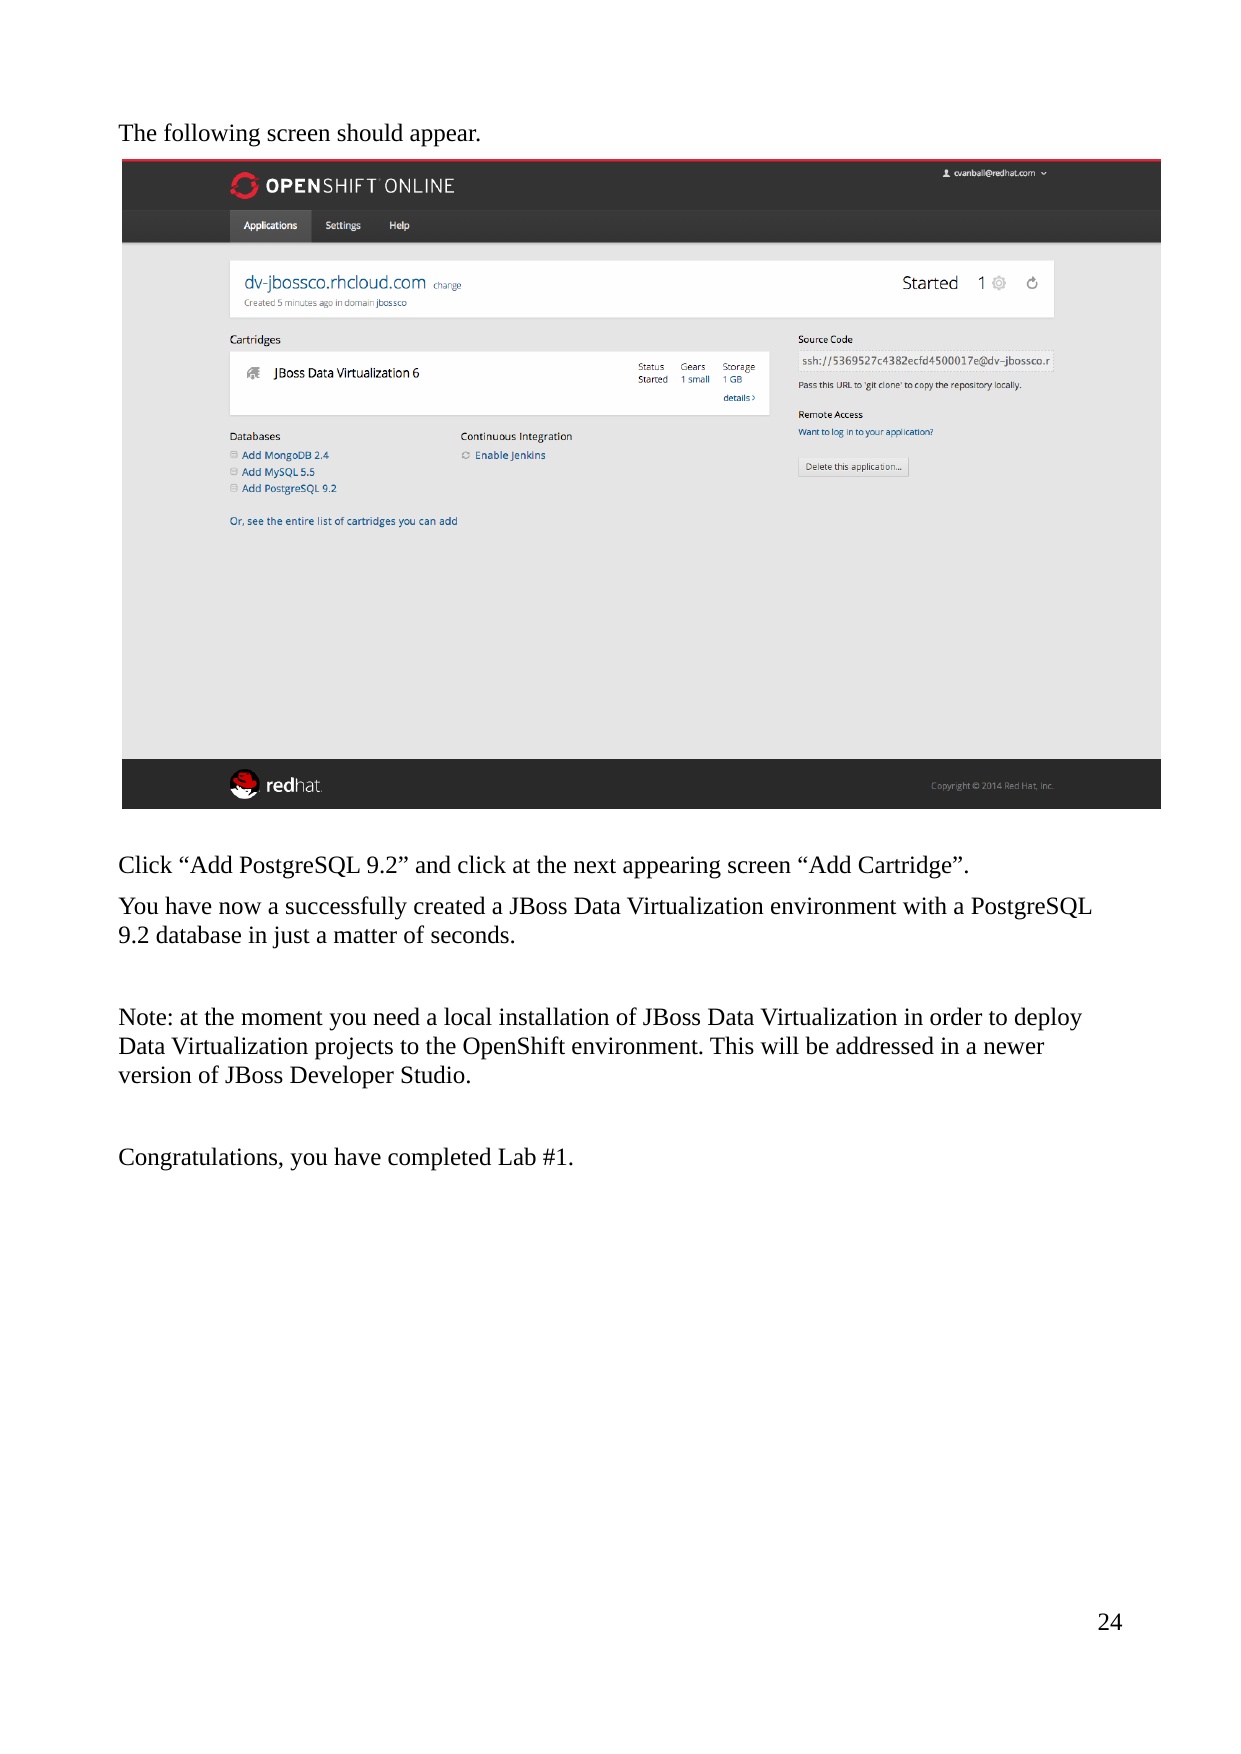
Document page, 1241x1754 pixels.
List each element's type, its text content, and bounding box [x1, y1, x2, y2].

text Note: at the moment you need a local installation of JBoss Data Virtualization in order to deploy Data Virtualization projects to the OpenShift environment. This will be addressed in a newer version of JBoss Developer Studio. [118, 1002, 1122, 1088]
text Click “Add PostgreSQL 9.2” and click at the next appearing screen “Add Cartridge”. [118, 850, 1122, 878]
text Congratulations, you have completed Lab #1. [118, 1142, 1122, 1171]
picture [122, 159, 1161, 809]
text The following screen should appear. [118, 118, 1122, 147]
text You have now a successfully created a JBoss Data Virtualization environment with a PostgreSQL 9.2 database in just a matter of seconds. [118, 891, 1122, 948]
